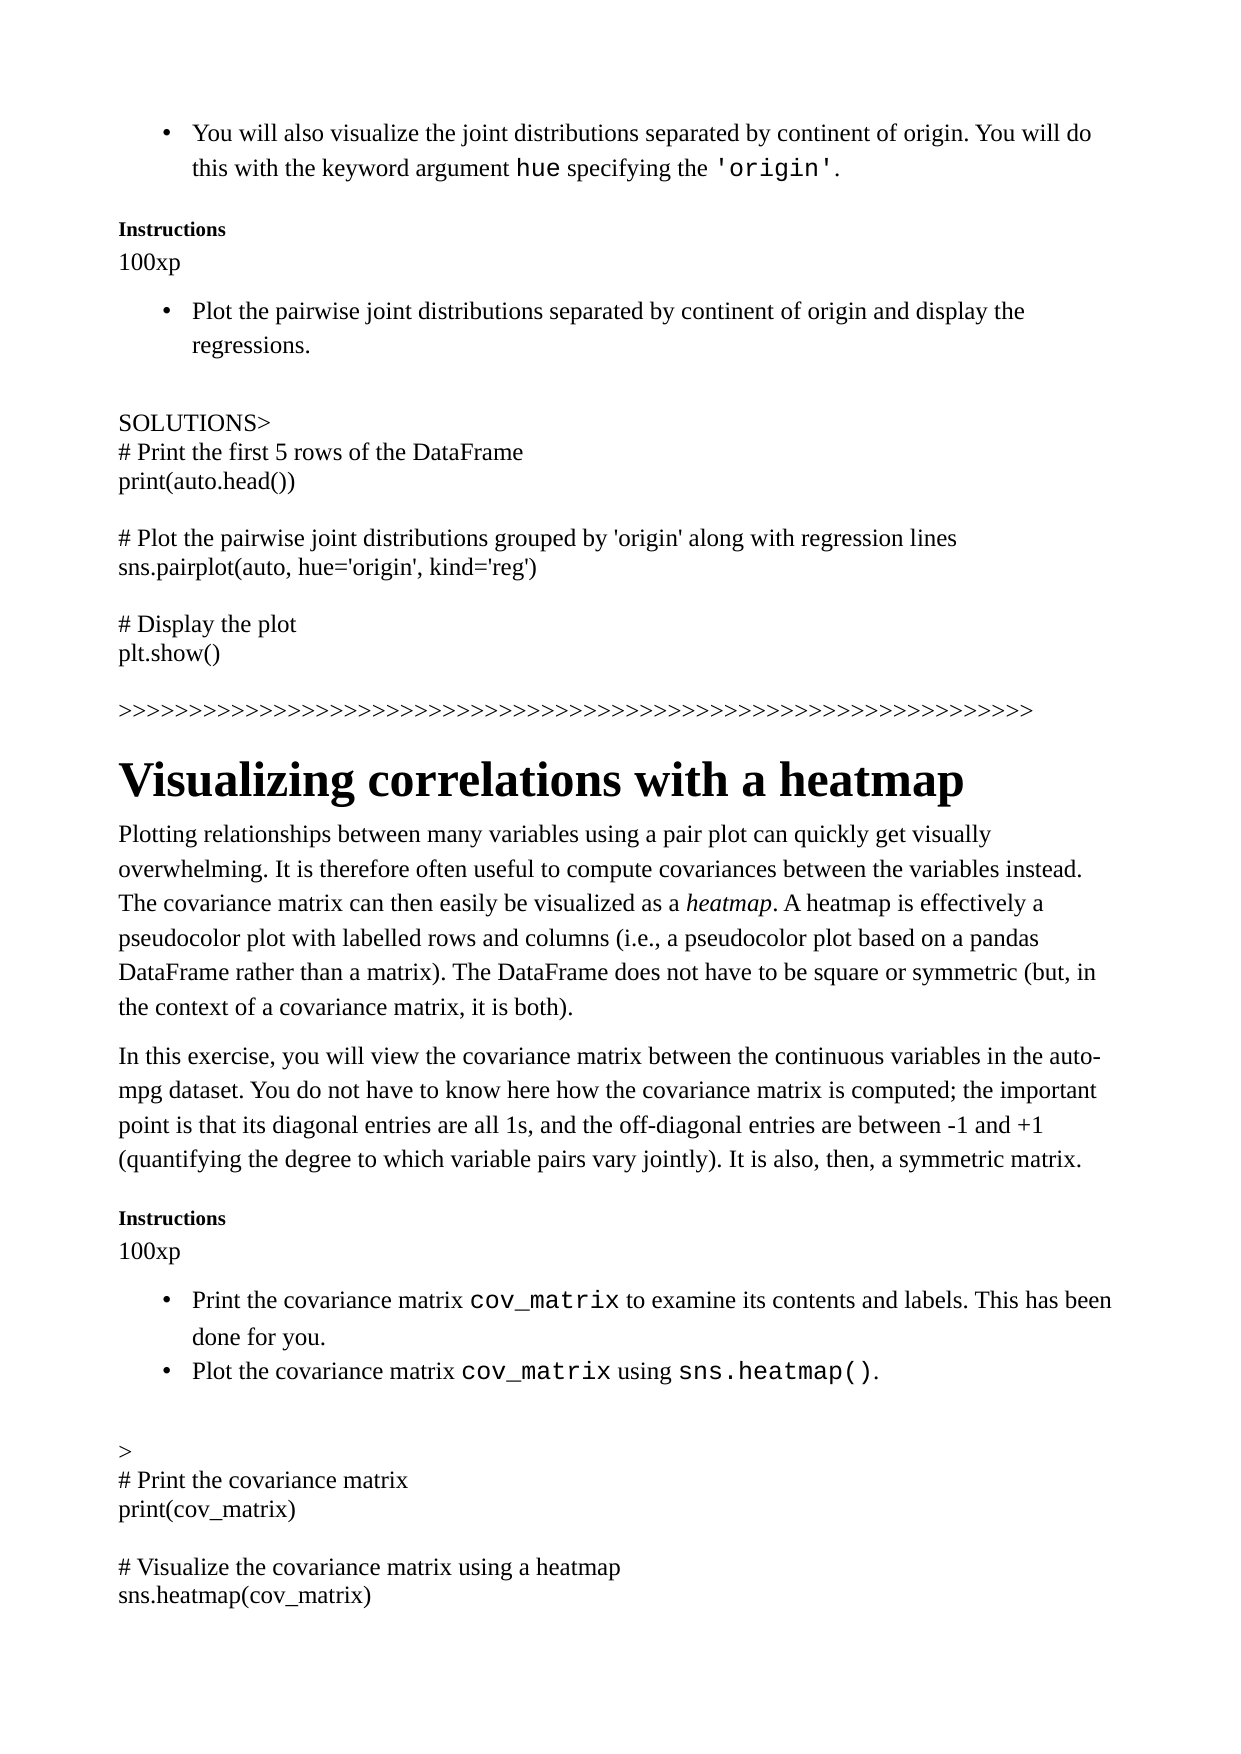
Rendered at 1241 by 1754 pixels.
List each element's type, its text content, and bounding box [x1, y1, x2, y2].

text print(cov_matrix) [118, 1494, 1122, 1523]
text In this exercise, you will view the covariance matrix between the continuous variables in the auto-mpg dataset. You do not have to know here how the covariance matrix is computed; the important point is that its diagonal entries are all 1s, and the off-diagonal entries are between -1 and +1 (quantifying the degree to which variable pairs vary jointly). It is also, then, a symmetric matrix. [118, 1041, 1122, 1173]
text >>>>>>>>>>>>>>>>>>>>>>>>>>>>>>>>>>>>>>>>>>>>>>>>>>>>>>>>>>>>>>>>> [118, 696, 1122, 724]
text sns.heatmap(cov_matrix) [118, 1581, 1122, 1609]
text 100xp [118, 247, 1122, 276]
text Plotting relationships between many variables using a pair plot can quickly get visually overwhelming. It is therefore often useful to compute covariances between the variables instead. The covariance matrix can then easily be visualized as a heatmap. A heatmap is effectively a pseudocolor plot with labelled rows and columns (i.e., a pseudocolor plot based on a pandas DataFrame rather than a matrix). The DataFrame does not have to be square or symmetric (but, in the context of a covariance matrix, it is both). [118, 819, 1122, 1021]
text # Visualize the covariance matrix using a heatmap [118, 1552, 1122, 1581]
subtitle Instructions [118, 217, 1122, 241]
text plt.show() [118, 638, 1122, 667]
list Plot the covariance matrix cov_matrix using sns.heatmap(). [162, 1356, 1122, 1387]
text > [118, 1437, 1122, 1466]
text # Print the first 5 rows of the DataFrame [118, 437, 1122, 466]
text print(auto.head()) [118, 466, 1122, 494]
text sns.pairplot(auto, hue='origin', kind='reg') [118, 552, 1122, 581]
subtitle Visualizing correlations with a heatmap [118, 749, 1122, 807]
text # Display the plot [118, 609, 1122, 638]
text # Print the covariance matrix [118, 1466, 1122, 1494]
text 100xp [118, 1236, 1122, 1265]
text # Plot the pairwise joint distributions grouped by 'origin' along with regression lines [118, 523, 1122, 552]
list You will also visualize the joint distributions separated by continent of origin. You will do this with the keyword argument hue specifying the 'origin'. [162, 118, 1122, 183]
list Print the covariance matrix cov_matrix to examine its contents and labels. This has been done for you. [162, 1285, 1122, 1351]
text SOLUTIONS> [118, 408, 1122, 437]
subtitle Instructions [118, 1206, 1122, 1230]
list Plot the pairwise joint distributions separated by continent of origin and display the regressions. [162, 296, 1122, 359]
